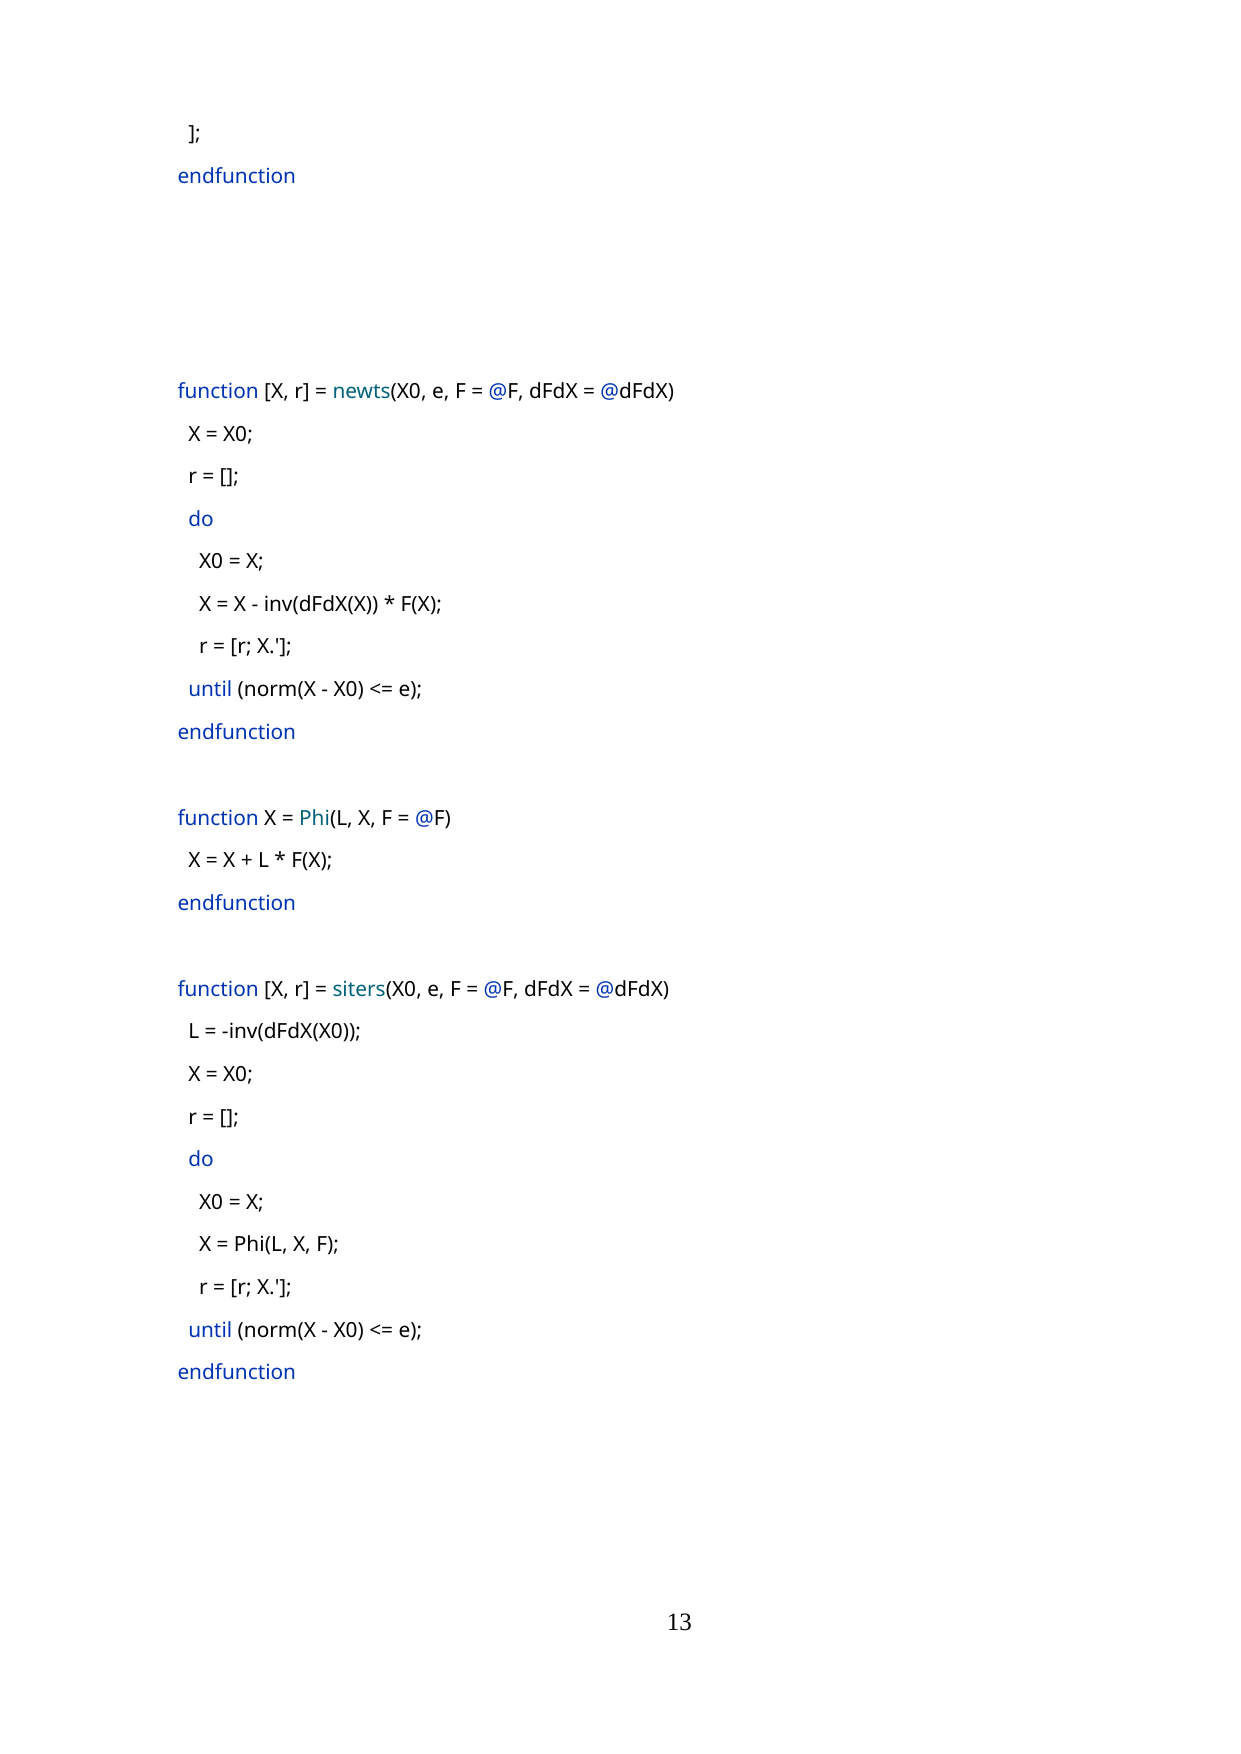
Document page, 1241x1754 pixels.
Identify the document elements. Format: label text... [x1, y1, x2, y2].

text function [X, r] = newts(X0, e, F = @F, dFdX = @dFdX) X = X0; r = []; do X0 = X; X = X - inv(dFdX(X)) * F(X); r = [r; X.']; until (norm(X - X0) <= e); endfunction [177, 376, 1181, 788]
text ]; endfunction [177, 118, 1181, 232]
text function X = Phi(L, X, F = @F) X = X + L * F(X); endfunction [177, 803, 1181, 959]
text function [X, r] = siters(X0, e, F = @F, dFdX = @dFdX) L = -inv(dFdX(X0)); X = X0; r = []; do X0 = X; X = Phi(L, X, F); r = [r; X.']; until (norm(X - X0) <= e); endfunction [177, 974, 1181, 1429]
